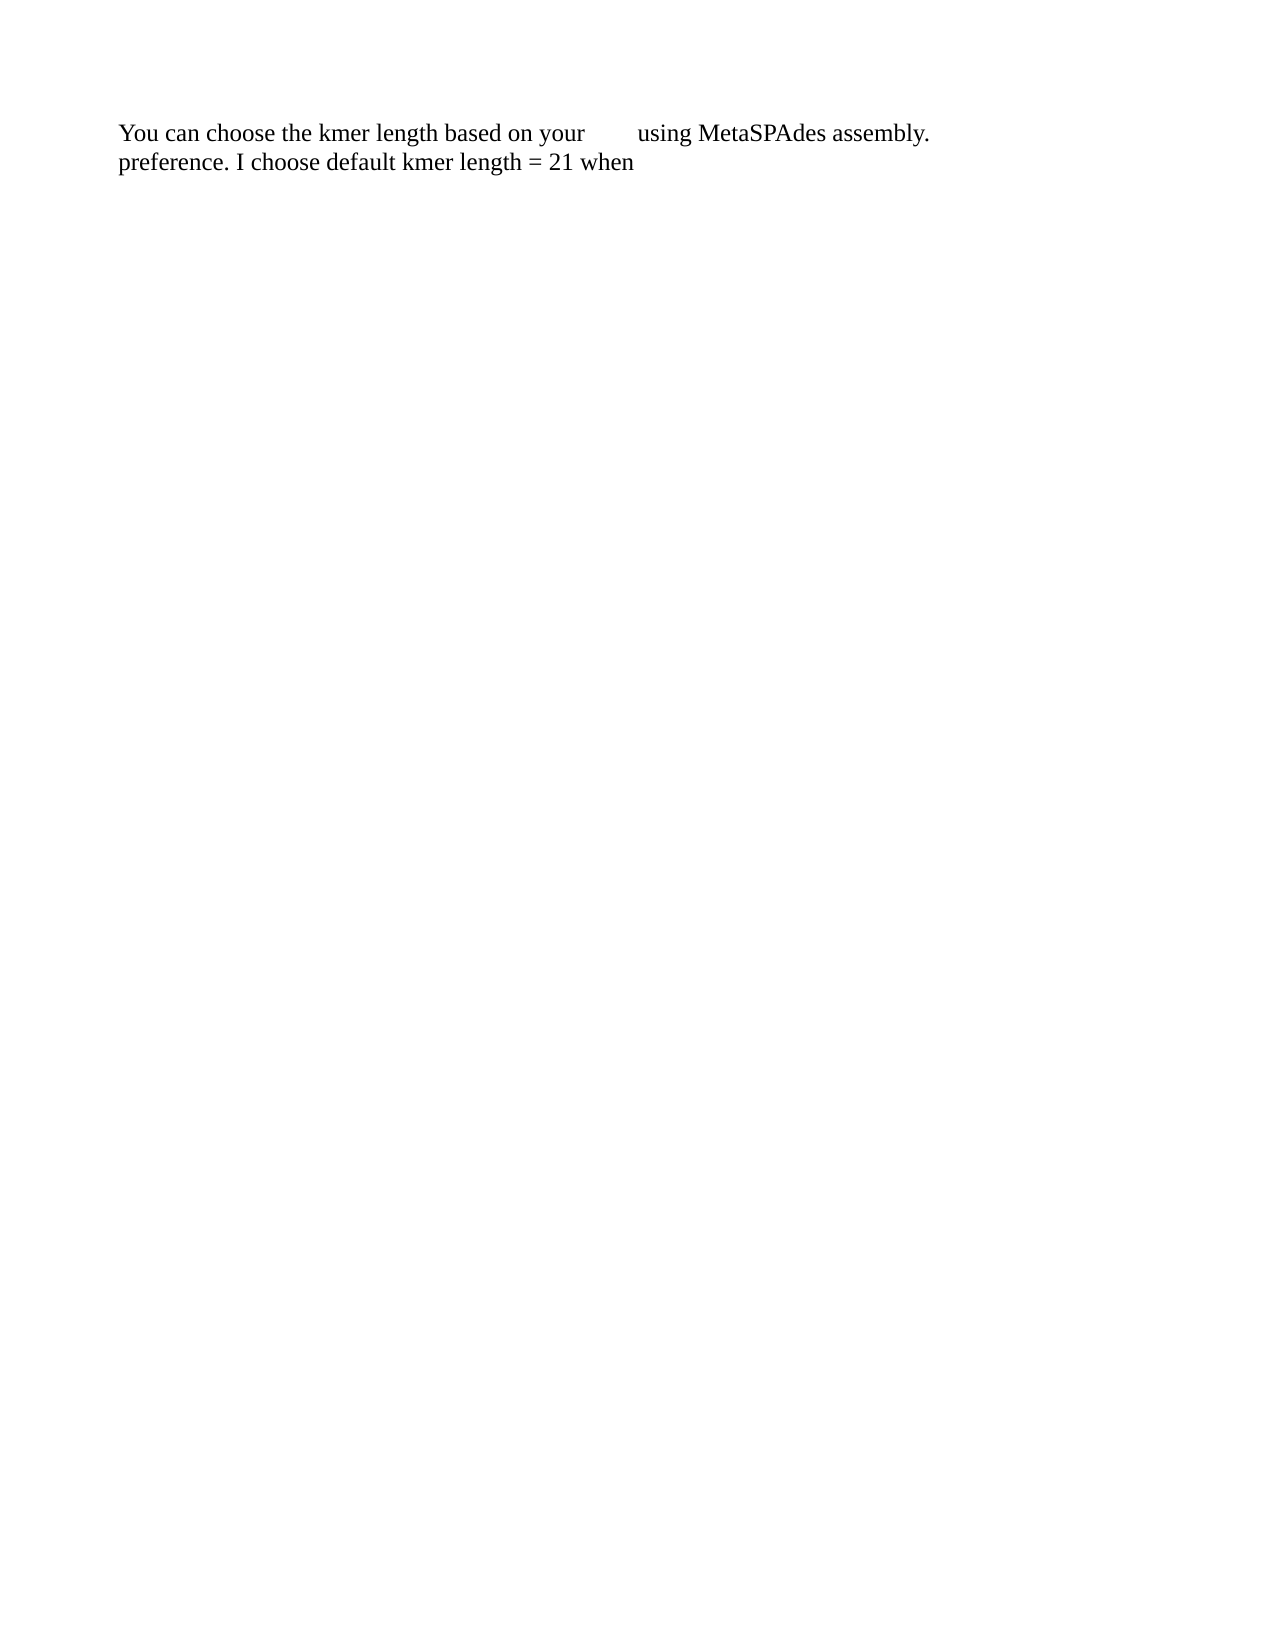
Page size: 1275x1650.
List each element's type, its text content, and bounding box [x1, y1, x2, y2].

text You can choose the kmer length based on your preference. I choose default kmer length = 21 when using MetaSPAdes assembly. [118, 118, 1157, 1532]
